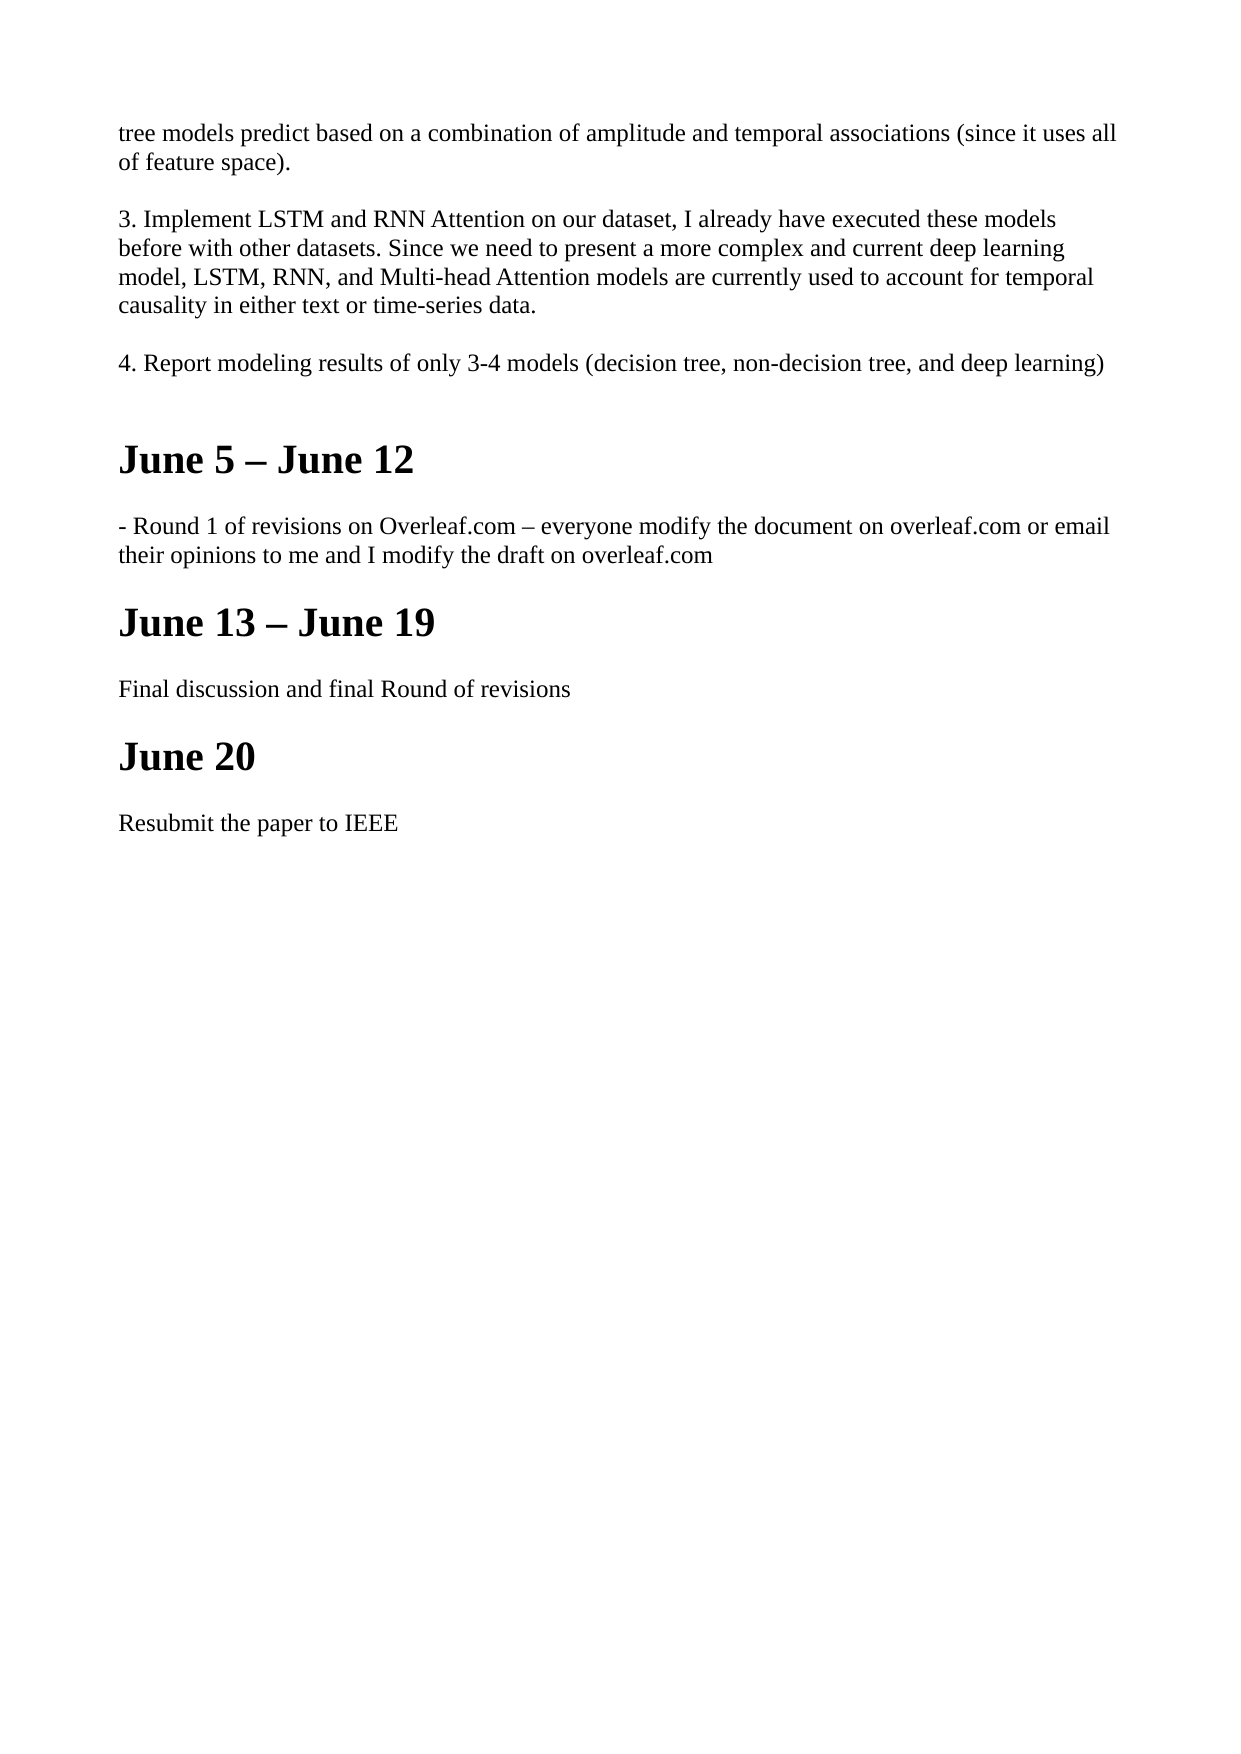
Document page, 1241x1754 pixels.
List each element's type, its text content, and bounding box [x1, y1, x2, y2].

text tree models predict based on a combination of amplitude and temporal associations (since it uses all of feature space). 3. Implement LSTM and RNN Attention on our dataset, I already have executed these models before with other datasets. Since we need to present a more complex and current deep learning model, LSTM, RNN, and Multi-head Attention models are currently used to account for temporal causality in either text or time-series data. 4. Report modeling results of only 3-4 models (decision tree, non-decision tree, and deep learning) [118, 118, 1122, 377]
text Final discussion and final Round of revisions [118, 674, 1122, 703]
text Resubmit the paper to IEEE [118, 808, 1122, 837]
text June 20 [118, 731, 1122, 779]
text June 5 – June 12 [118, 434, 1122, 482]
text June 13 – June 19 [118, 597, 1122, 645]
text - Round 1 of revisions on Overleaf.com – everyone modify the document on overleaf.com or email their opinions to me and I modify the draft on overleaf.com [118, 511, 1122, 568]
